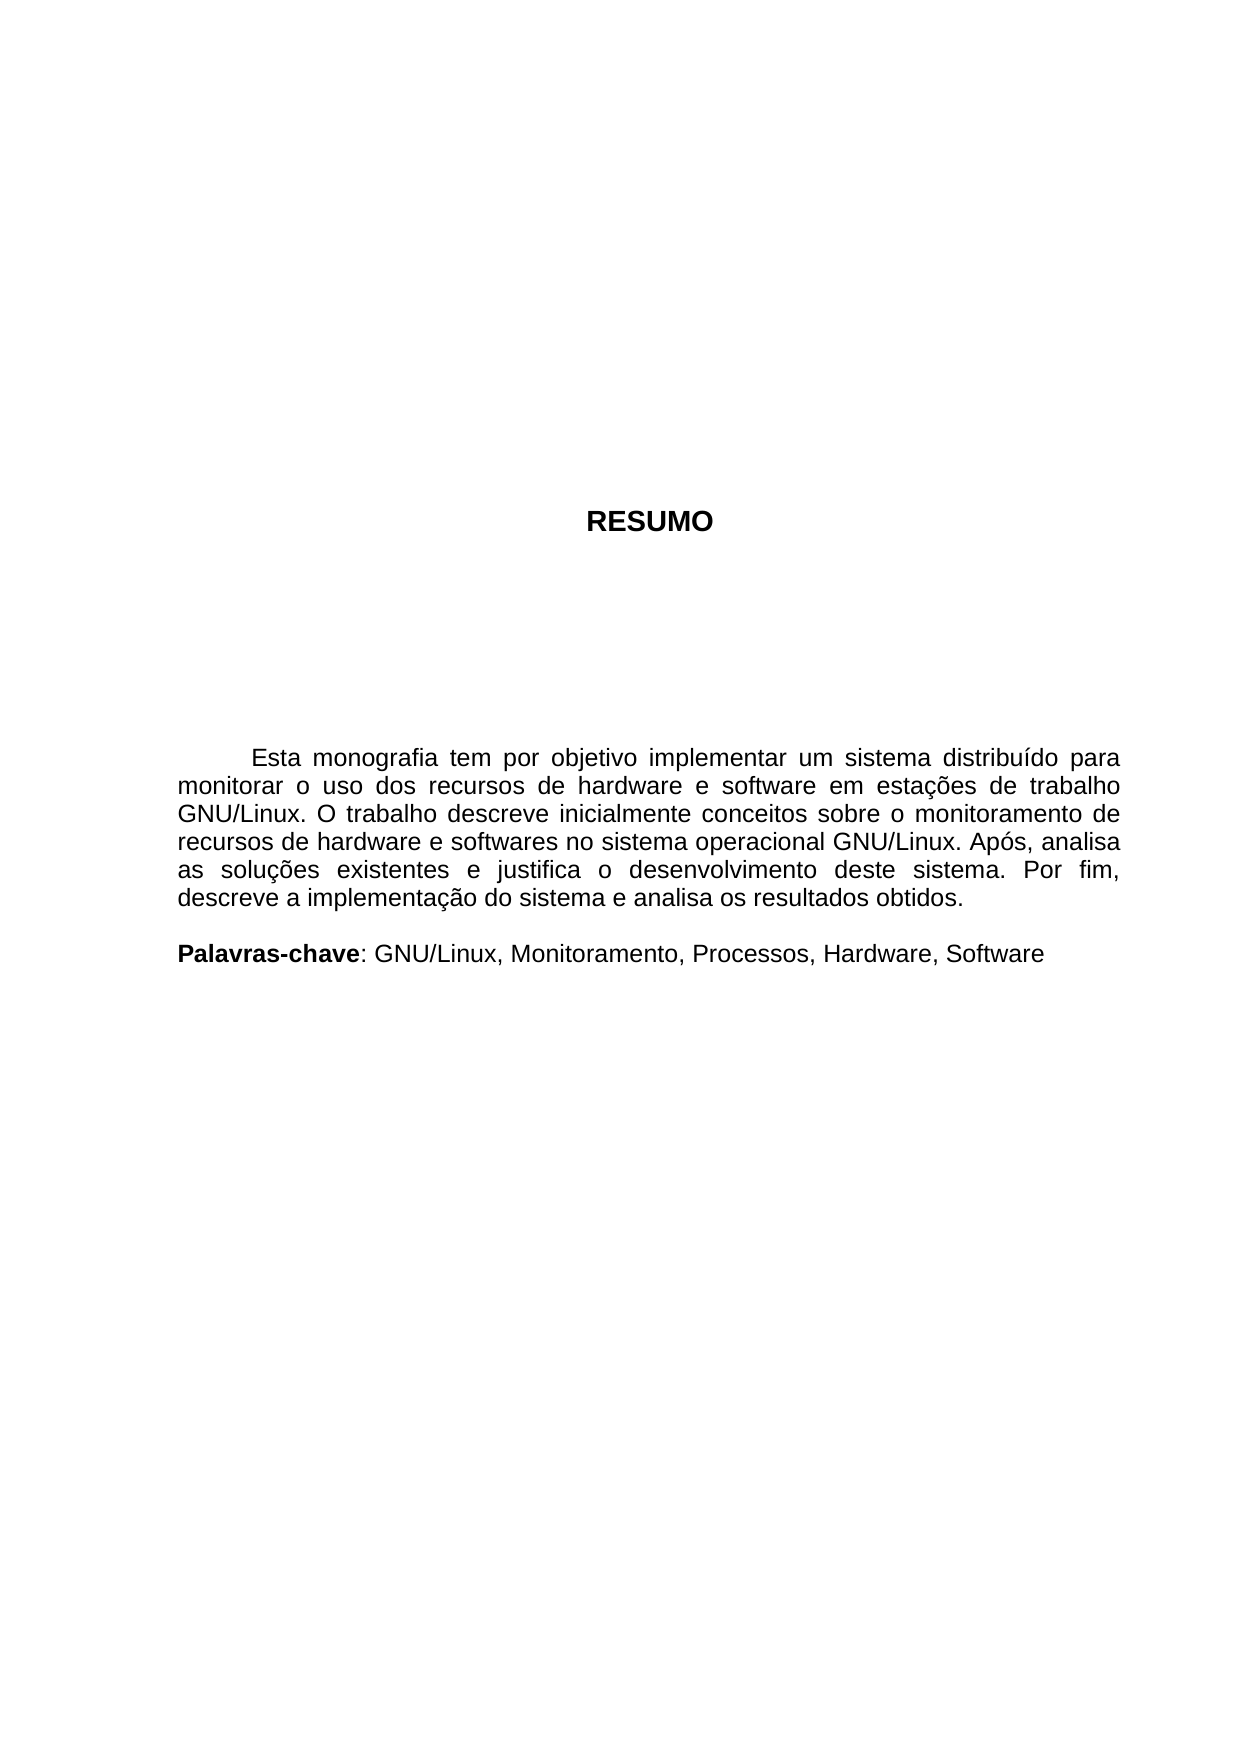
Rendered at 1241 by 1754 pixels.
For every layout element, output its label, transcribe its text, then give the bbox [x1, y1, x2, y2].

text Palavras-chave: GNU/Linux, Monitoramento, Processos, Hardware, Software [177, 940, 1122, 968]
text Esta monografia tem por objetivo implementar um sistema distribuído para monitorar o uso dos recursos de hardware e software em estações de trabalho GNU/Linux. O trabalho descreve inicialmente conceitos sobre o monitoramento de recursos de hardware e softwares no sistema operacional GNU/Linux. Após, analisa as soluções existentes e justifica o desenvolvimento deste sistema. Por fim, descreve a implementação do sistema e analisa os resultados obtidos. [177, 744, 1122, 912]
subtitle RESUMO [177, 505, 1122, 537]
